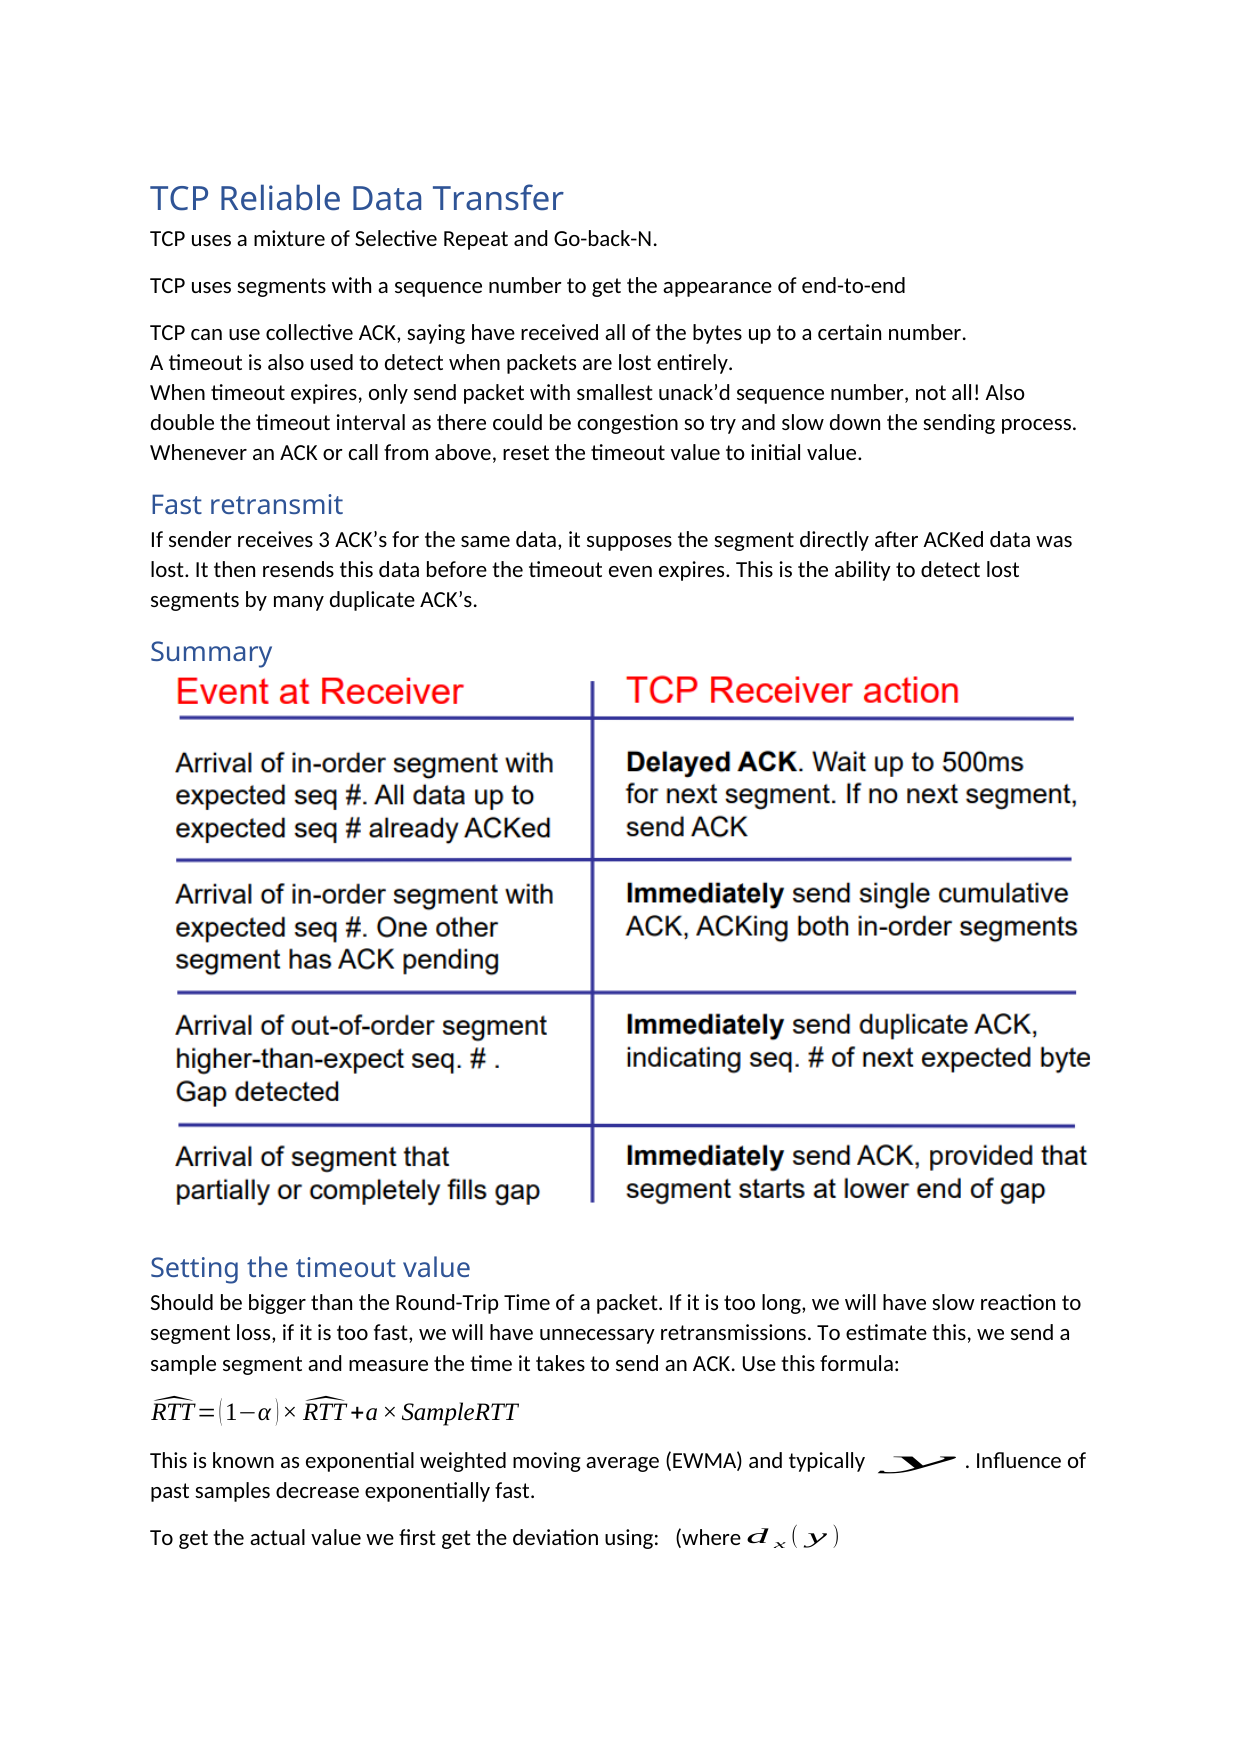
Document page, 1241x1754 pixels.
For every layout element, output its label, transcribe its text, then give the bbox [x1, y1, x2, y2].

text TCP can use collective ACK, saying have received all of the bytes up to a certain number. A timeout is also used to detect when packets are lost entirely. When timeout expires, only send packet with smallest unack’d sequence number, not all! Also double the timeout interval as there could be congestion so try and slow down the sending process. Whenever an ACK or call from above, reset the timeout value to initial value. [150, 318, 1090, 467]
subtitle Summary [150, 632, 1090, 669]
text To get the actual value we first get the deviation using: (where [150, 1523, 1090, 1551]
text TCP uses segments with a sequence number to get the appearance of end-to-end [150, 271, 1090, 299]
text TCP uses a mixture of Selective Repeat and Go-back-N. [150, 224, 1090, 252]
text If sender receives 3 ACK’s for the same data, it supposes the segment directly after ACKed data was lost. It then resends this data before the timeout even expires. This is the ability to detect lost segments by many duplicate ACK’s. [150, 525, 1090, 614]
subtitle Setting the timeout value [150, 1248, 1090, 1285]
text Should be bigger than the Round-Trip Time of a packet. If it is too long, we will have slow reaction to segment loss, if it is too fast, we will have unnecessary retransmissions. To estimate this, we send a sample segment and measure the time it takes to send an ACK. Use this formula: [150, 1288, 1090, 1377]
subtitle Fast retransmit [150, 485, 1090, 522]
text This is known as exponential weighted moving average (EWMA) and typically . Influence of past samples decrease exponentially fast. [150, 1446, 1090, 1504]
subtitle TCP Reliable Data Transfer [150, 175, 1090, 220]
picture [150, 672, 1091, 1230]
